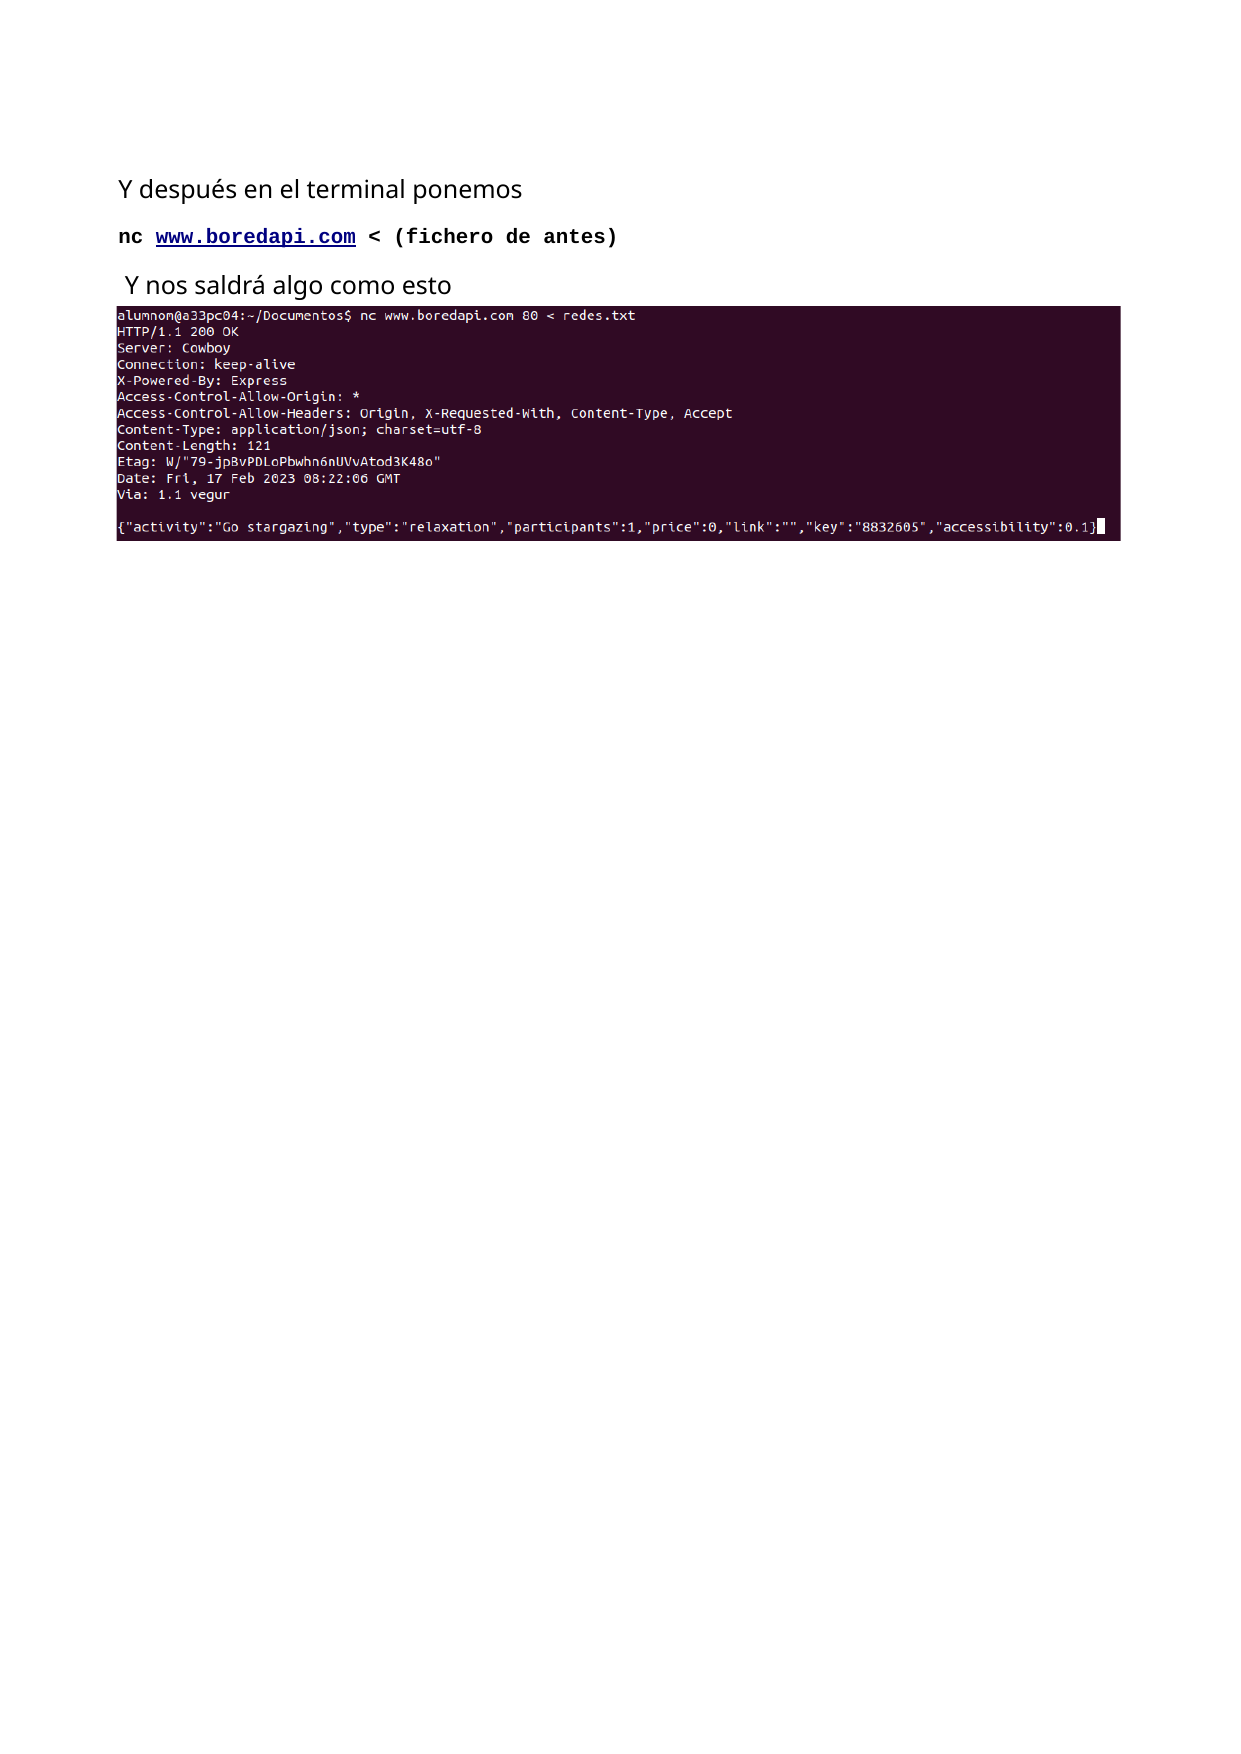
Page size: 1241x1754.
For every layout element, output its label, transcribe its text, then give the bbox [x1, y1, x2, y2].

text nc www.boredapi.com < (fichero de antes) [118, 226, 1122, 249]
text Y nos saldrá algo como esto [118, 267, 1122, 301]
text Y después en el terminal ponemos [118, 172, 1122, 206]
picture [116, 306, 1121, 541]
